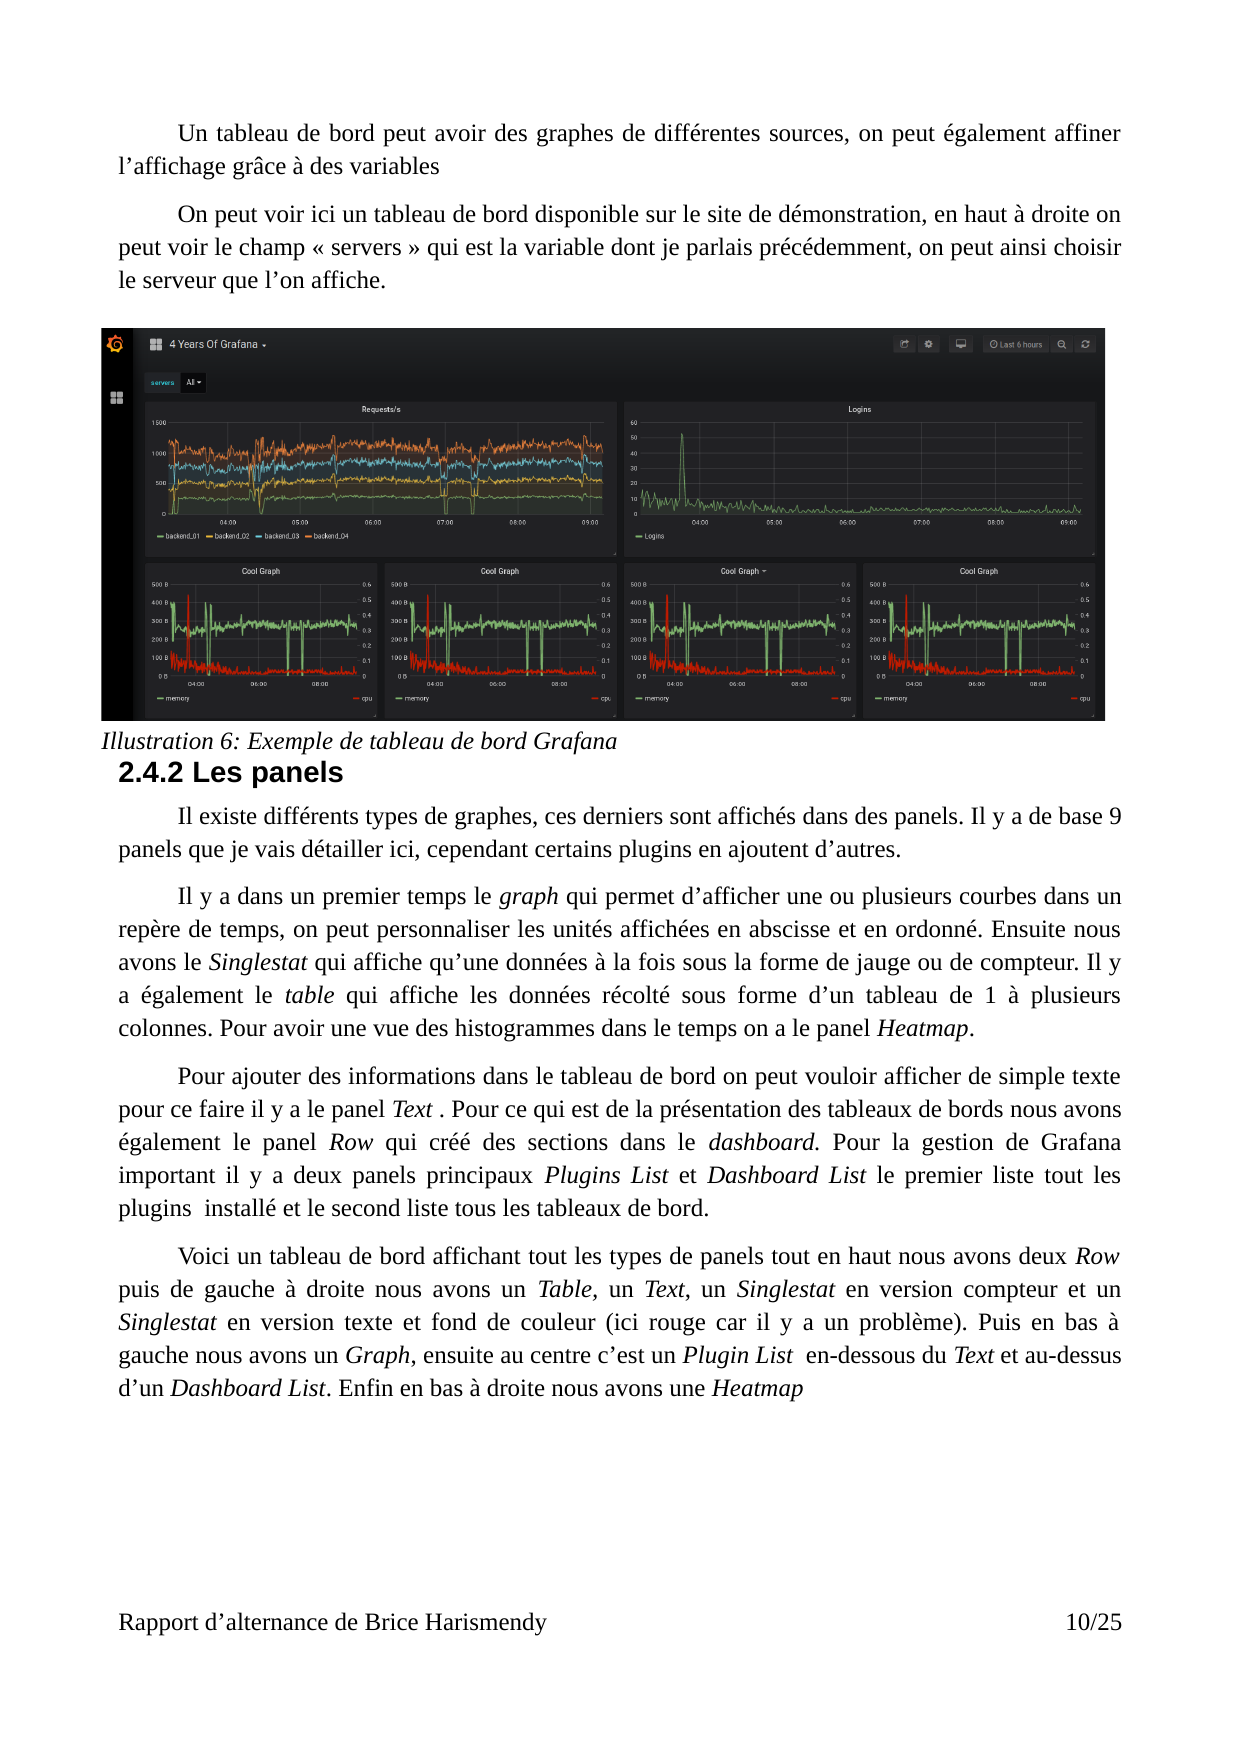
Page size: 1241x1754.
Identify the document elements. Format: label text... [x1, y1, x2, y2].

text Pour ajouter des informations dans le tableau de bord on peut vouloir afficher de simple texte pour ce faire il y a le panel Text . Pour ce qui est de la présentation des tableaux de bords nous avons également le panel Row qui créé des sections dans le dashboard. Pour la gestion de Grafana important il y a deux panels principaux Plugins List et Dashboard List le premier liste tout les plugins installé et le second liste tous les tableaux de bord. [118, 1061, 1122, 1222]
text Voici un tableau de bord affichant tout les types de panels tout en haut nous avons deux Row puis de gauche à droite nous avons un Table, un Text, un Singlestat en version compteur et un Singlestat en version texte et fond de couleur (ici rouge car il y a un problème). Puis en bas à gauche nous avons un Graph, ensuite au centre c’est un Plugin List en-dessous du Text et au-dessus d’un Dashboard List. Enfin en bas à droite nous avons une Heatmap [118, 1241, 1122, 1402]
picture [101, 328, 1106, 721]
text On peut voir ici un tableau de bord disponible sur le site de démonstration, en haut à droite on peut voir le champ « servers » qui est la variable dont je parlais précédemment, on peut ainsi choisir le serveur que l’on affiche. [118, 199, 1122, 293]
text Illustration 6: Exemple de tableau de bord Grafana [101, 721, 1105, 754]
text Un tableau de bord peut avoir des graphes de différentes sources, on peut également affiner l’affichage grâce à des variables [118, 118, 1122, 180]
text Il y a dans un premier temps le graph qui permet d’afficher une ou plusieurs courbes dans un repère de temps, on peut personnaliser les unités affichées en abscisse et en ordonné. Ensuite nous avons le Singlestat qui affiche qu’une données à la fois sous la forme de jauge ou de compteur. Il y a également le table qui affiche les données récolté sous forme d’un tableau de 1 à plusieurs colonnes. Pour avoir une vue des histogrammes dans le temps on a le panel Heatmap. [118, 881, 1122, 1042]
text Il existe différents types de graphes, ces derniers sont affichés dans des panels. Il y a de base 9 panels que je vais détailler ici, cependant certains plugins en ajoutent d’autres. [118, 801, 1122, 862]
subtitle Les panels [101, 316, 1122, 788]
